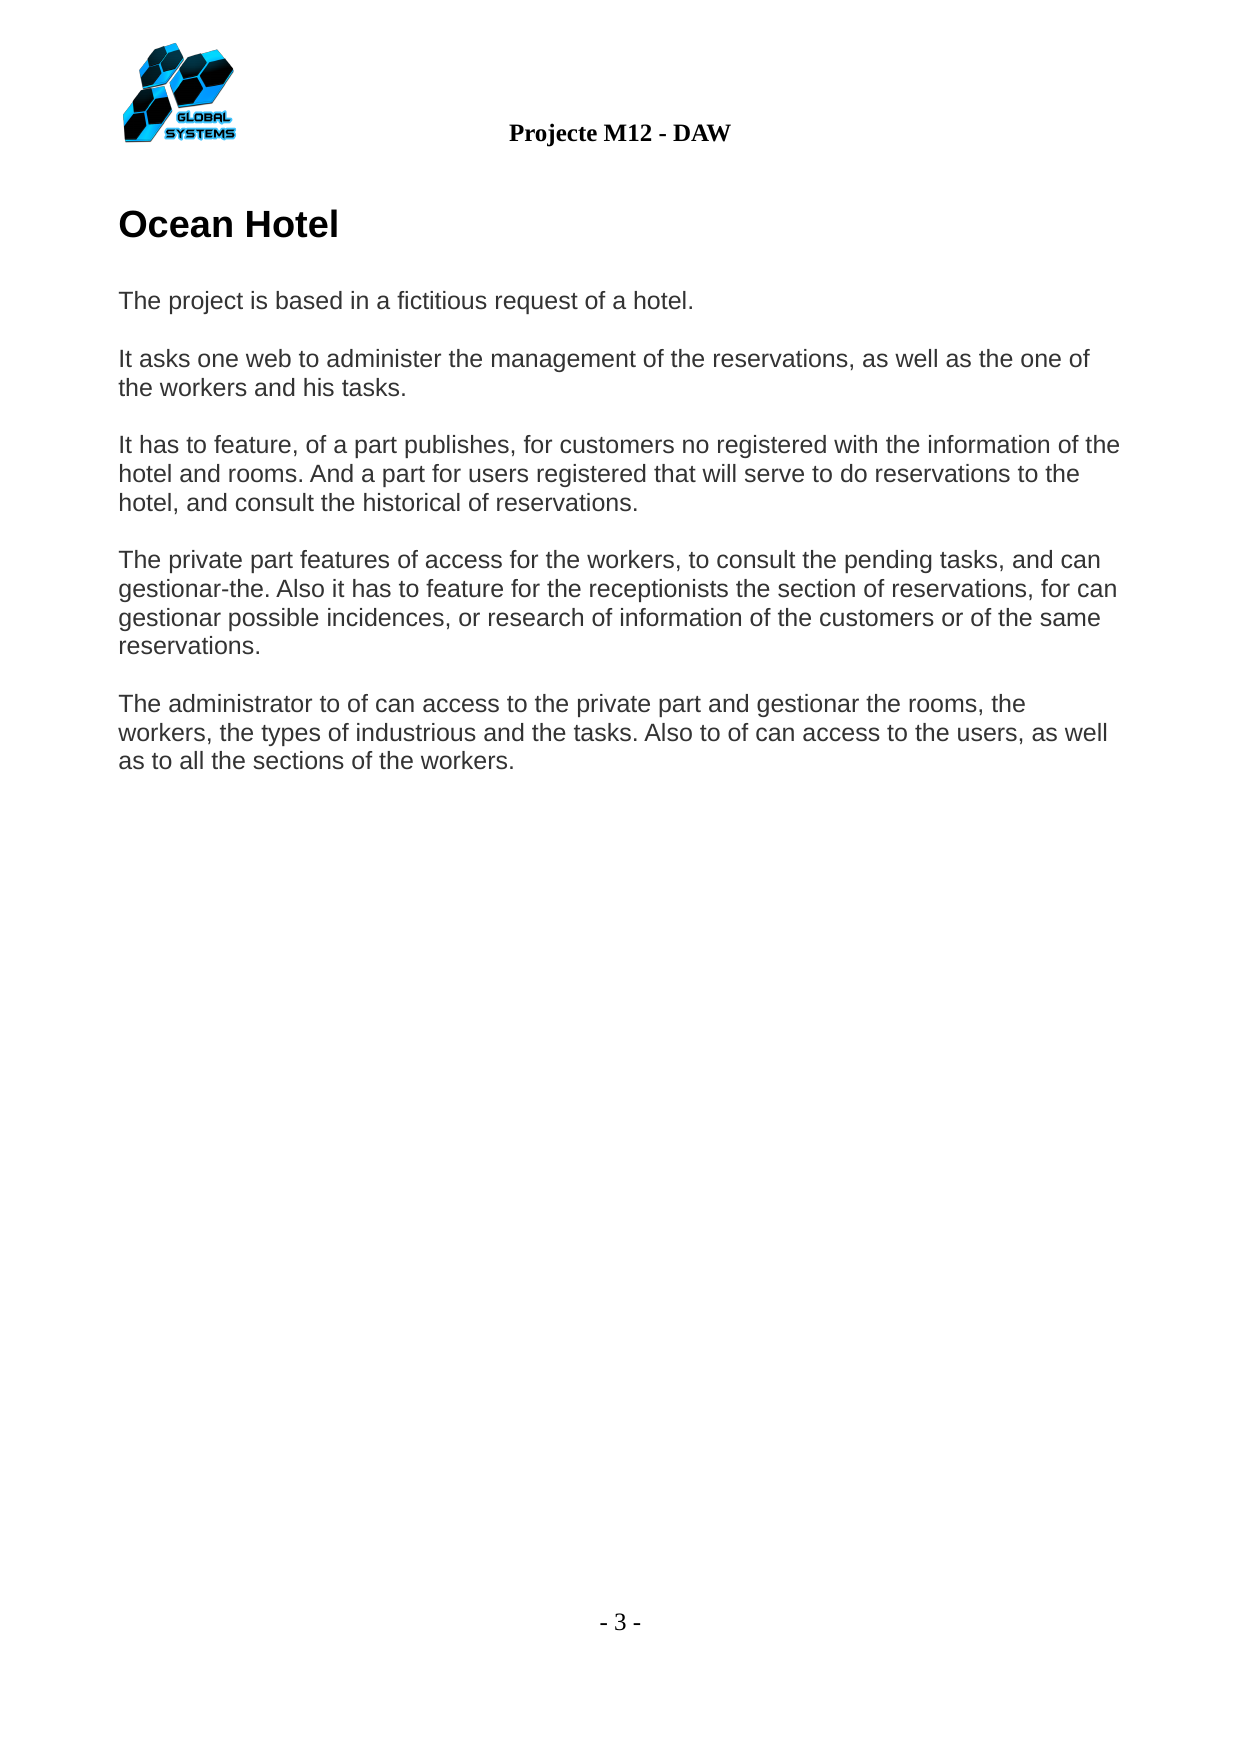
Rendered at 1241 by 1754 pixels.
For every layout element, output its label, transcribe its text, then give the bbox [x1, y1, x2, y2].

subtitle Ocean Hotel [118, 201, 1122, 245]
picture [118, 17, 241, 162]
text The project is based in a fictitious request of a hotel. It asks one web to administer the management of the reservations, as well as the one of the workers and his tasks. It has to feature, of a part publishes, for customers no registered with the information of the hotel and rooms. And a part for users registered that will serve to do reservations to the hotel, and consult the historical of reservations. The private part features of access for the workers, to consult the pending tasks, and can gestionar-the. Also it has to feature for the receptionists the section of reservations, for can gestionar possible incidences, or research of information of the customers or of the same reservations. The administrator to of can access to the private part and gestionar the rooms, the workers, the types of industrious and the tasks. Also to of can access to the users, as well as to all the sections of the workers. [118, 286, 1122, 775]
